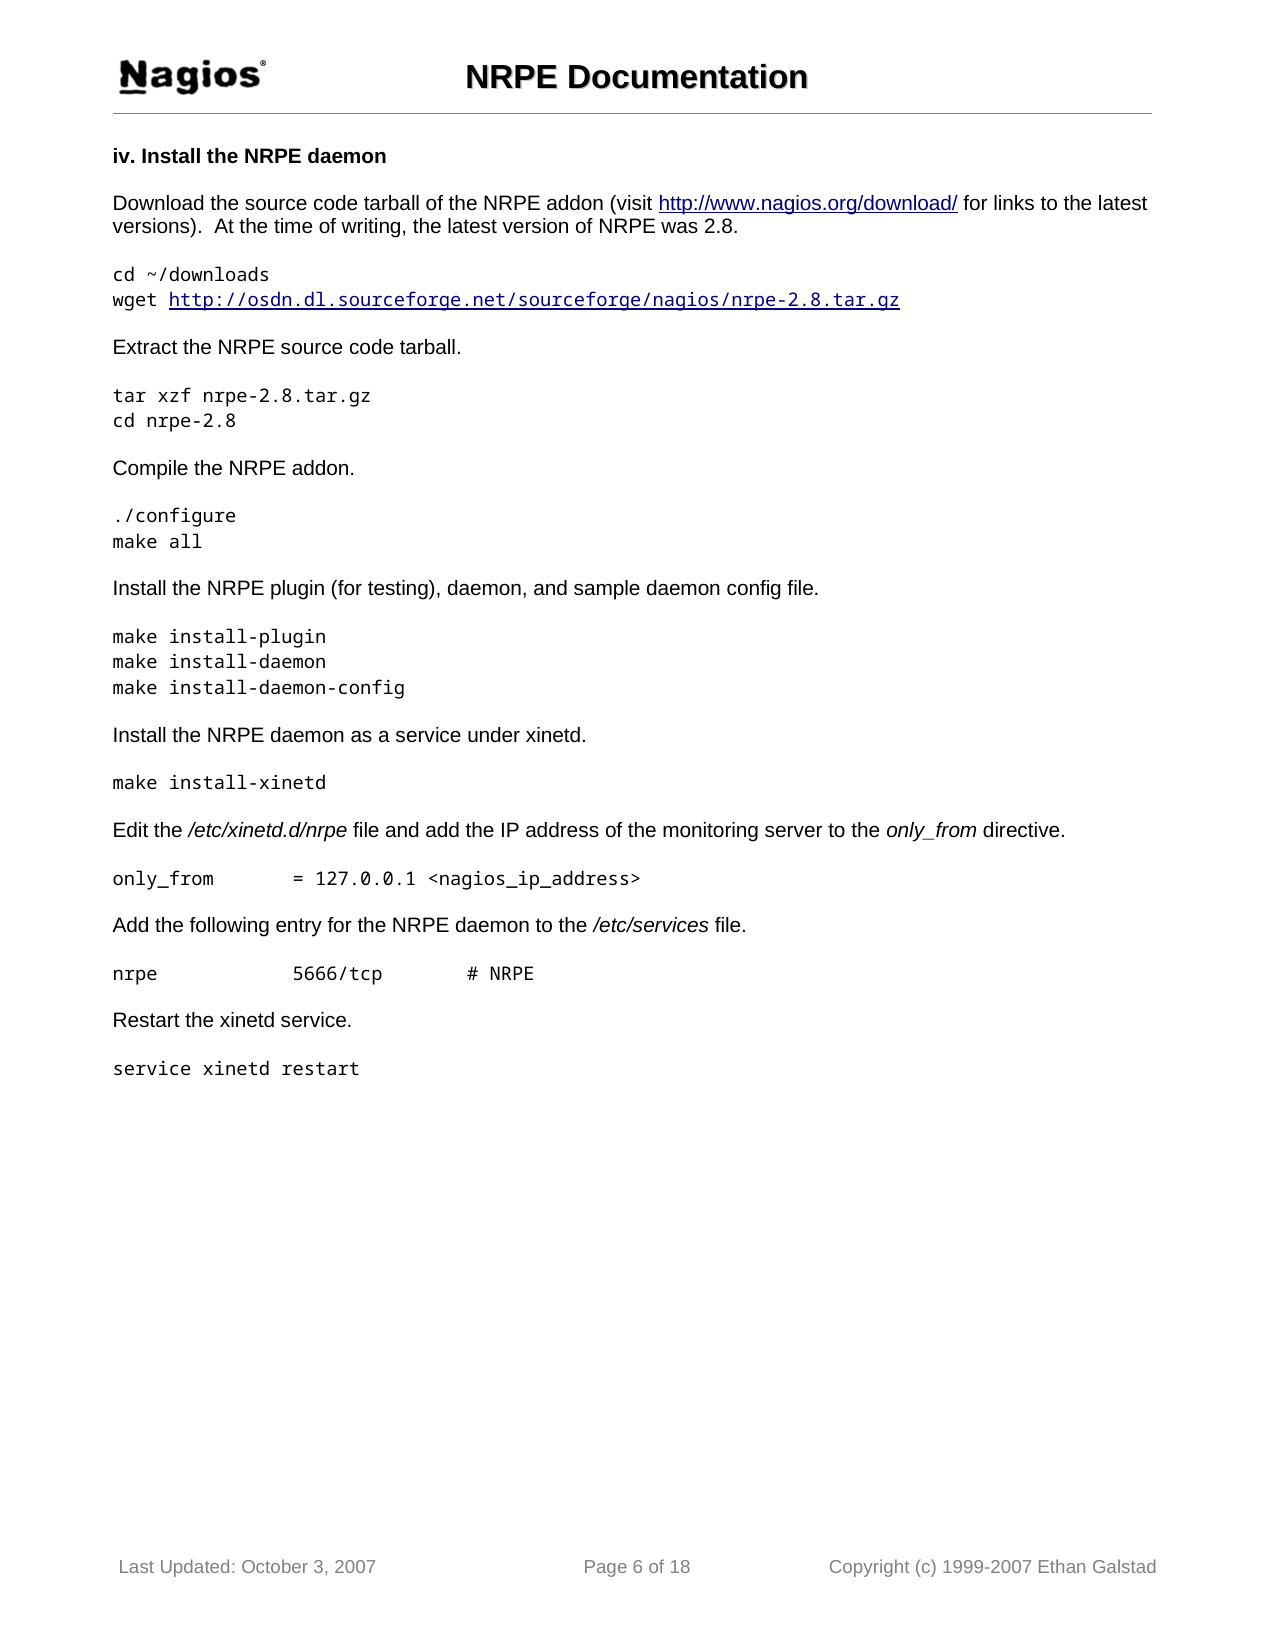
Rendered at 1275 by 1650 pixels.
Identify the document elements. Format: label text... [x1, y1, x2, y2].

picture [118, 58, 268, 96]
text cd nrpe-2.8 [112, 407, 1162, 433]
text wget http://osdn.dl.sourceforge.net/sourceforge/nagios/nrpe-2.8.tar.gz [112, 287, 1162, 312]
text Edit the /etc/xinetd.d/nrpe file and add the IP address of the monitoring server to the only_from directive. [112, 818, 1162, 842]
text service xinetd restart [112, 1055, 1162, 1081]
text make all [112, 528, 1162, 554]
text tar xzf nrpe-2.8.tar.gz [112, 382, 1162, 407]
text ./configure [112, 503, 1162, 528]
text Restart the xinetd service. [112, 1009, 1162, 1032]
text iv. Install the NRPE daemon [112, 145, 1162, 168]
text Install the NRPE plugin (for testing), daemon, and sample daemon config file. [112, 577, 1162, 600]
text Extract the NRPE source code tarball. [112, 336, 1162, 359]
text cd ~/downloads [112, 261, 1162, 287]
text make install-daemon-config [112, 674, 1162, 700]
text Add the following entry for the NRPE daemon to the /etc/services file. [112, 914, 1162, 937]
text Install the NRPE daemon as a service under xinetd. [112, 723, 1162, 746]
text Compile the NRPE addon. [112, 456, 1162, 479]
text nrpe 5666/tcp # NRPE [112, 960, 1162, 986]
text make install-plugin [112, 623, 1162, 649]
text make install-xinetd [112, 770, 1162, 795]
text only_from = 127.0.0.1 <nagios_ip_address> [112, 865, 1162, 890]
text Download the source code tarball of the NRPE addon (visit http://www.nagios.org/download/ for links to the latest versions). At the time of writing, the latest version of NRPE was 2.8. [112, 192, 1162, 238]
text make install-daemon [112, 649, 1162, 674]
